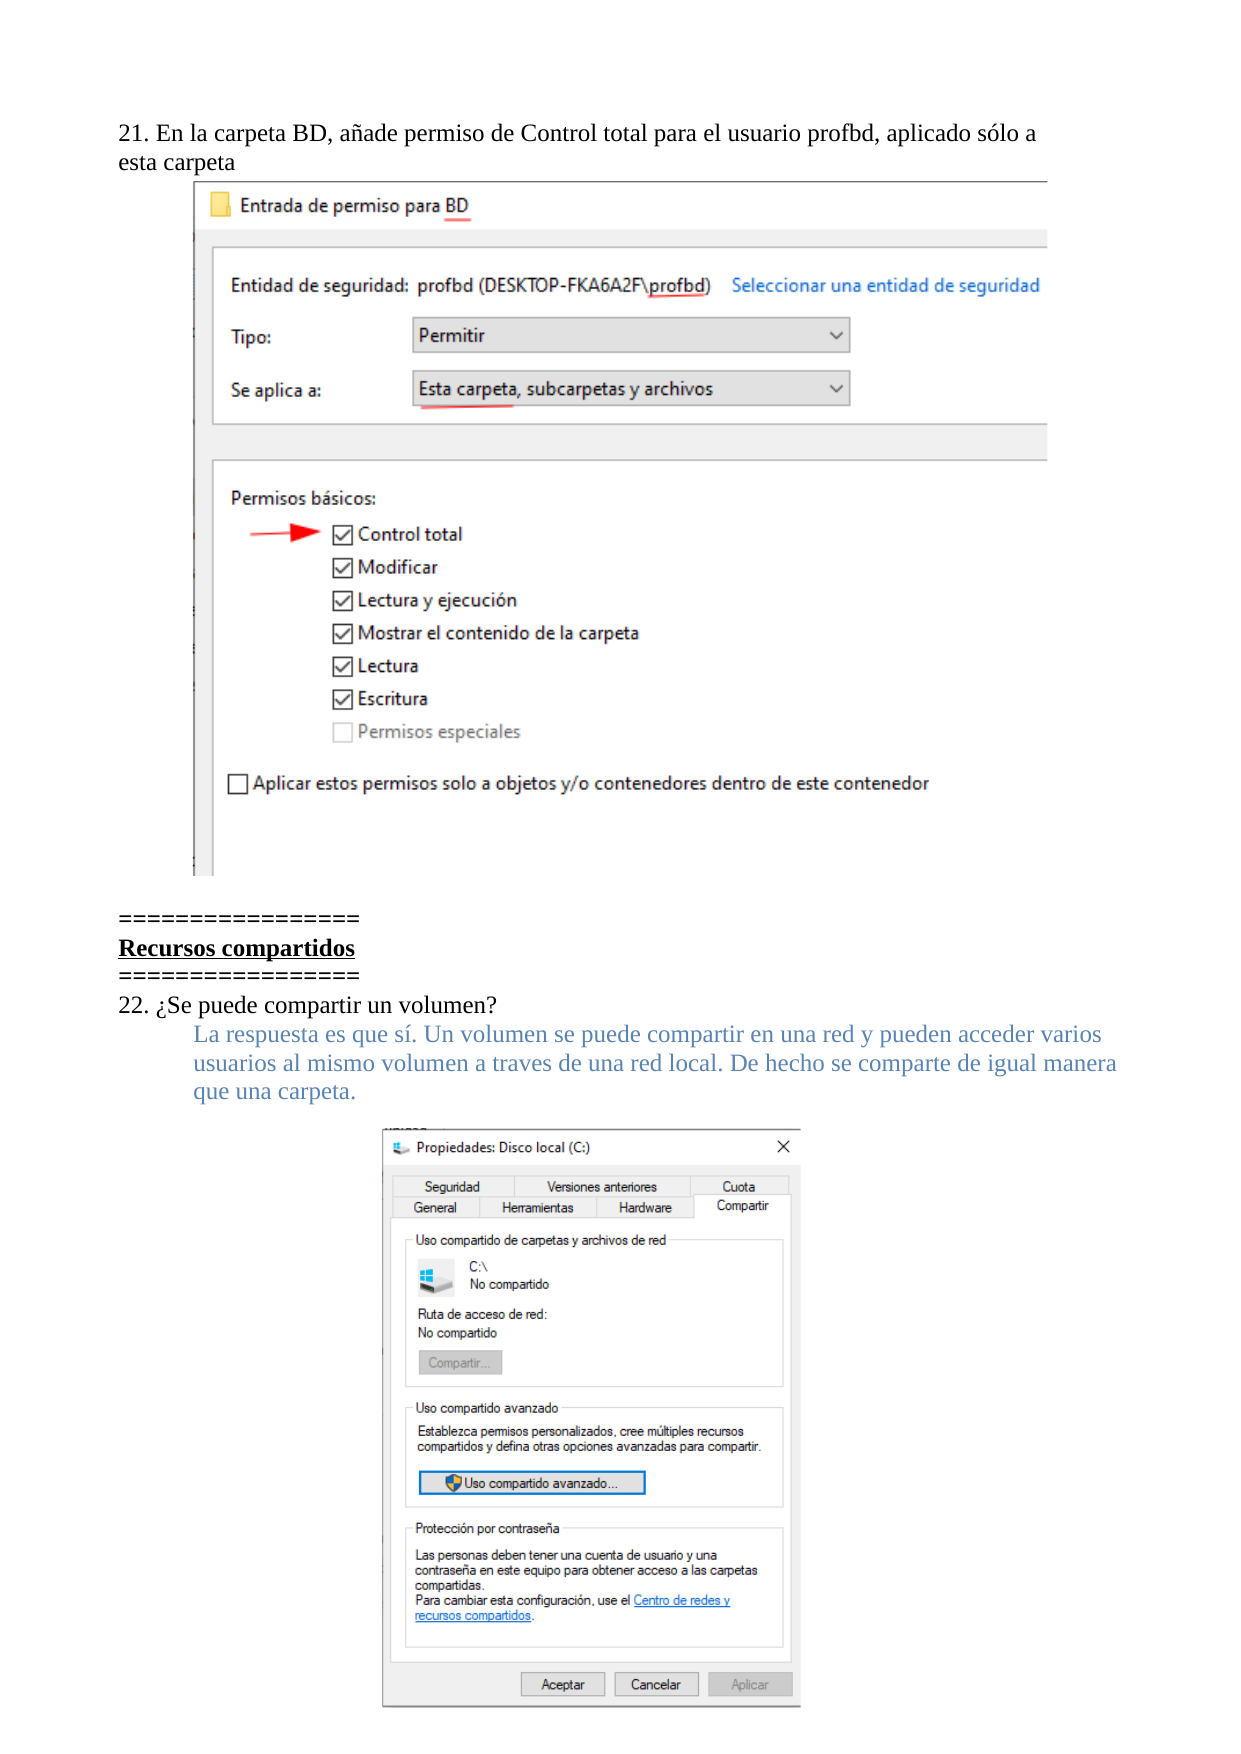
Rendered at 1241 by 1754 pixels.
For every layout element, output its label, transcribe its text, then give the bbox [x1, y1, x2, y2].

text 22. ¿Se puede compartir un volumen? [118, 990, 1122, 1019]
text La respuesta es que sí. Un volumen se puede compartir en una red y pueden acceder varios usuarios al mismo volumen a traves de una red local. De hecho se comparte de igual manera que una carpeta. [193, 1019, 1122, 1105]
text 21. En la carpeta BD, añade permiso de Control total para el usuario profbd, aplicado sólo a [118, 118, 1122, 147]
picture [192, 181, 1048, 876]
text ================= [118, 961, 1122, 990]
text Recursos compartidos [118, 933, 1122, 961]
picture [382, 1128, 801, 1708]
text esta carpeta [118, 147, 1122, 176]
text ================= [118, 904, 1122, 933]
